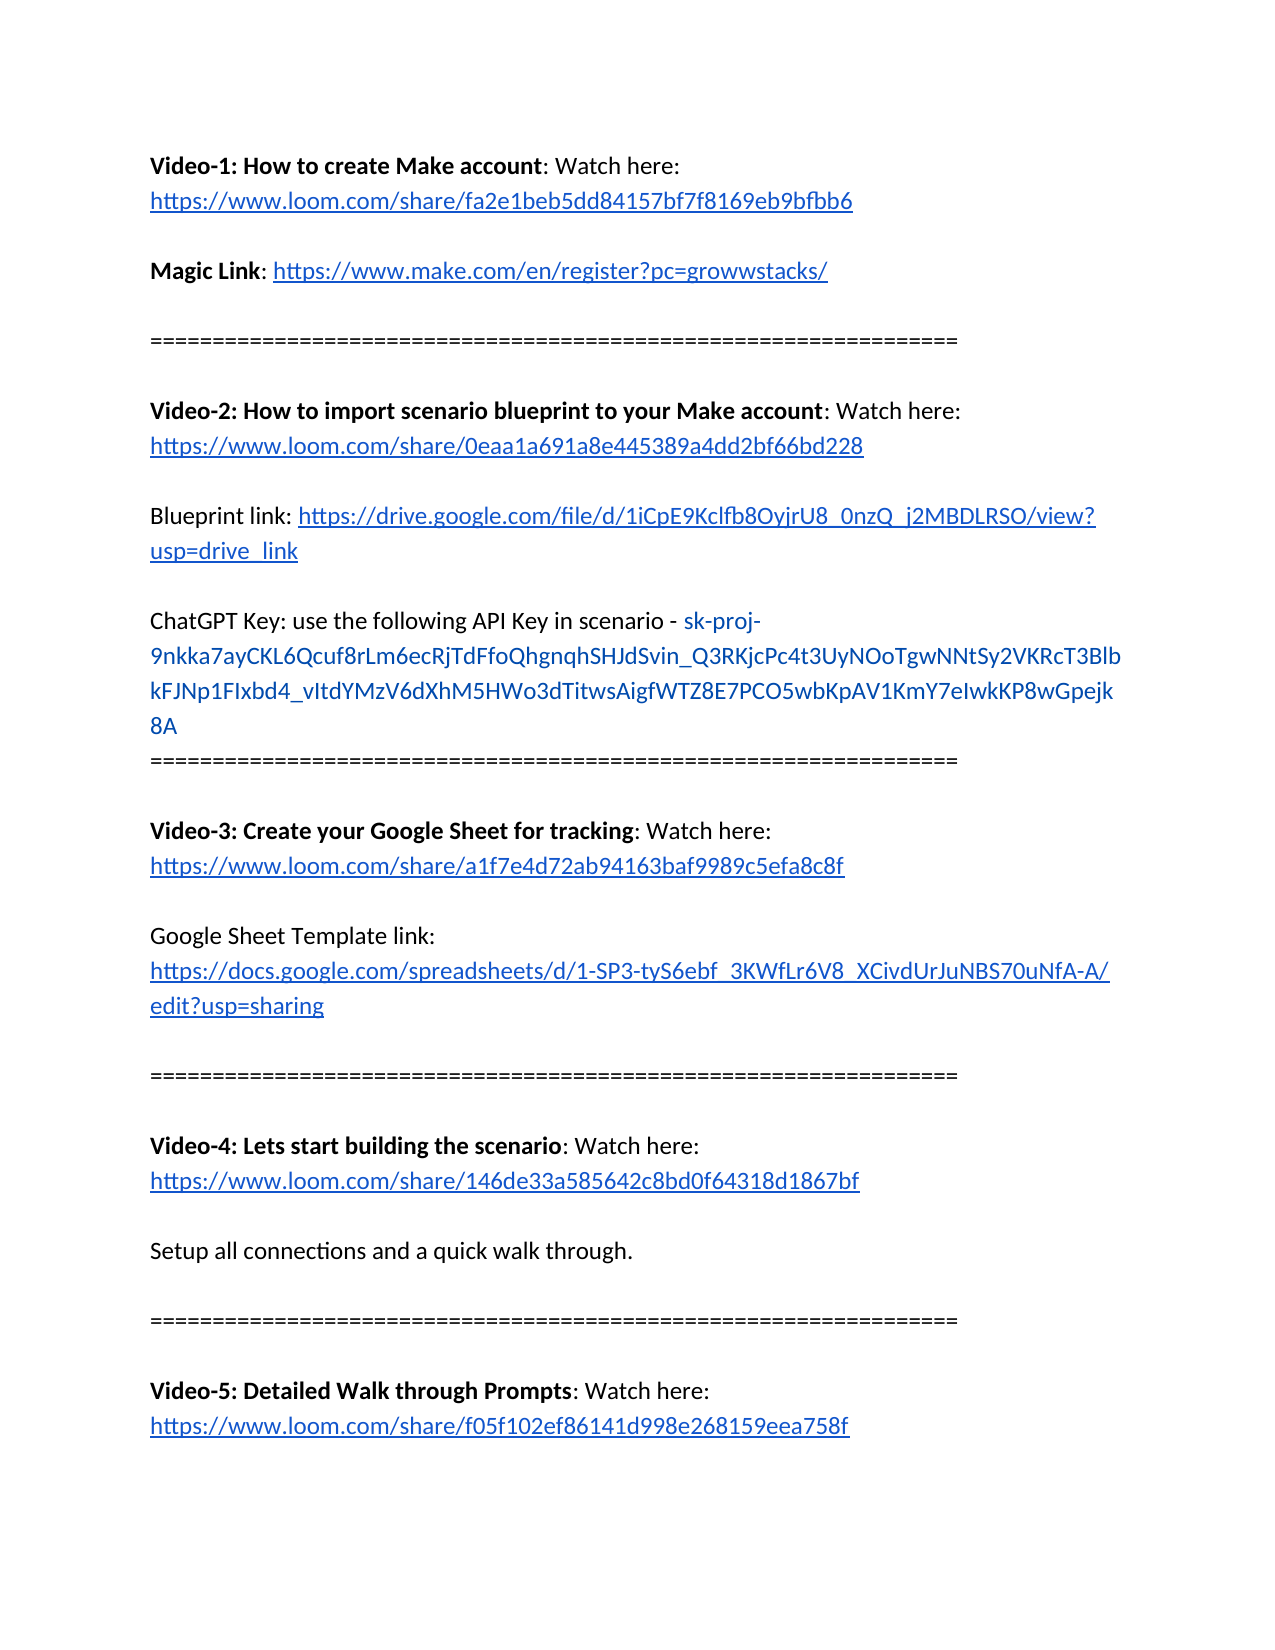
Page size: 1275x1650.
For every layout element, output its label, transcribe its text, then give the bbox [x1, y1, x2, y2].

text Setup all connections and a quick walk through. [150, 1235, 1125, 1266]
text ================================================================= [150, 745, 1125, 776]
text ================================================================= [150, 1060, 1125, 1091]
text Blueprint link: https://drive.google.com/file/d/1iCpE9Kclfb8OyjrU8_0nzQ_j2MBDLRSO/view?usp=drive_link [150, 500, 1125, 566]
text ChatGPT Key: use the following API Key in scenario - 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 [150, 605, 1125, 741]
text ================================================================= [150, 325, 1125, 356]
text Video-4: Lets start building the scenario: Watch here: https://www.loom.com/share/146de33a585642c8bd0f64318d1867bf [150, 1130, 1125, 1196]
text Google Sheet Template link: [150, 920, 1125, 951]
text Video-5: Detailed Walk through Prompts: Watch here: [150, 1375, 1125, 1406]
text Magic Link: https://www.make.com/en/register?pc=growwstacks/ [150, 255, 1125, 286]
text https://www.loom.com/share/f05f102ef86141d998e268159eea758f [150, 1410, 1125, 1441]
text ================================================================= [150, 1305, 1125, 1336]
text Video-3: Create your Google Sheet for tracking: Watch here: https://www.loom.com/share/a1f7e4d72ab94163baf9989c5efa8c8f [150, 815, 1125, 881]
text Video-2: How to import scenario blueprint to your Make account: Watch here: https://www.loom.com/share/0eaa1a691a8e445389a4dd2bf66bd228 [150, 395, 1125, 461]
text https://docs.google.com/spreadsheets/d/1-SP3-tyS6ebf_3KWfLr6V8_XCivdUrJuNBS70uNfA-A/edit?usp=sharing [150, 955, 1125, 1021]
text Video-1: How to create Make account: Watch here: https://www.loom.com/share/fa2e1beb5dd84157bf7f8169eb9bfbb6 [150, 150, 1125, 216]
